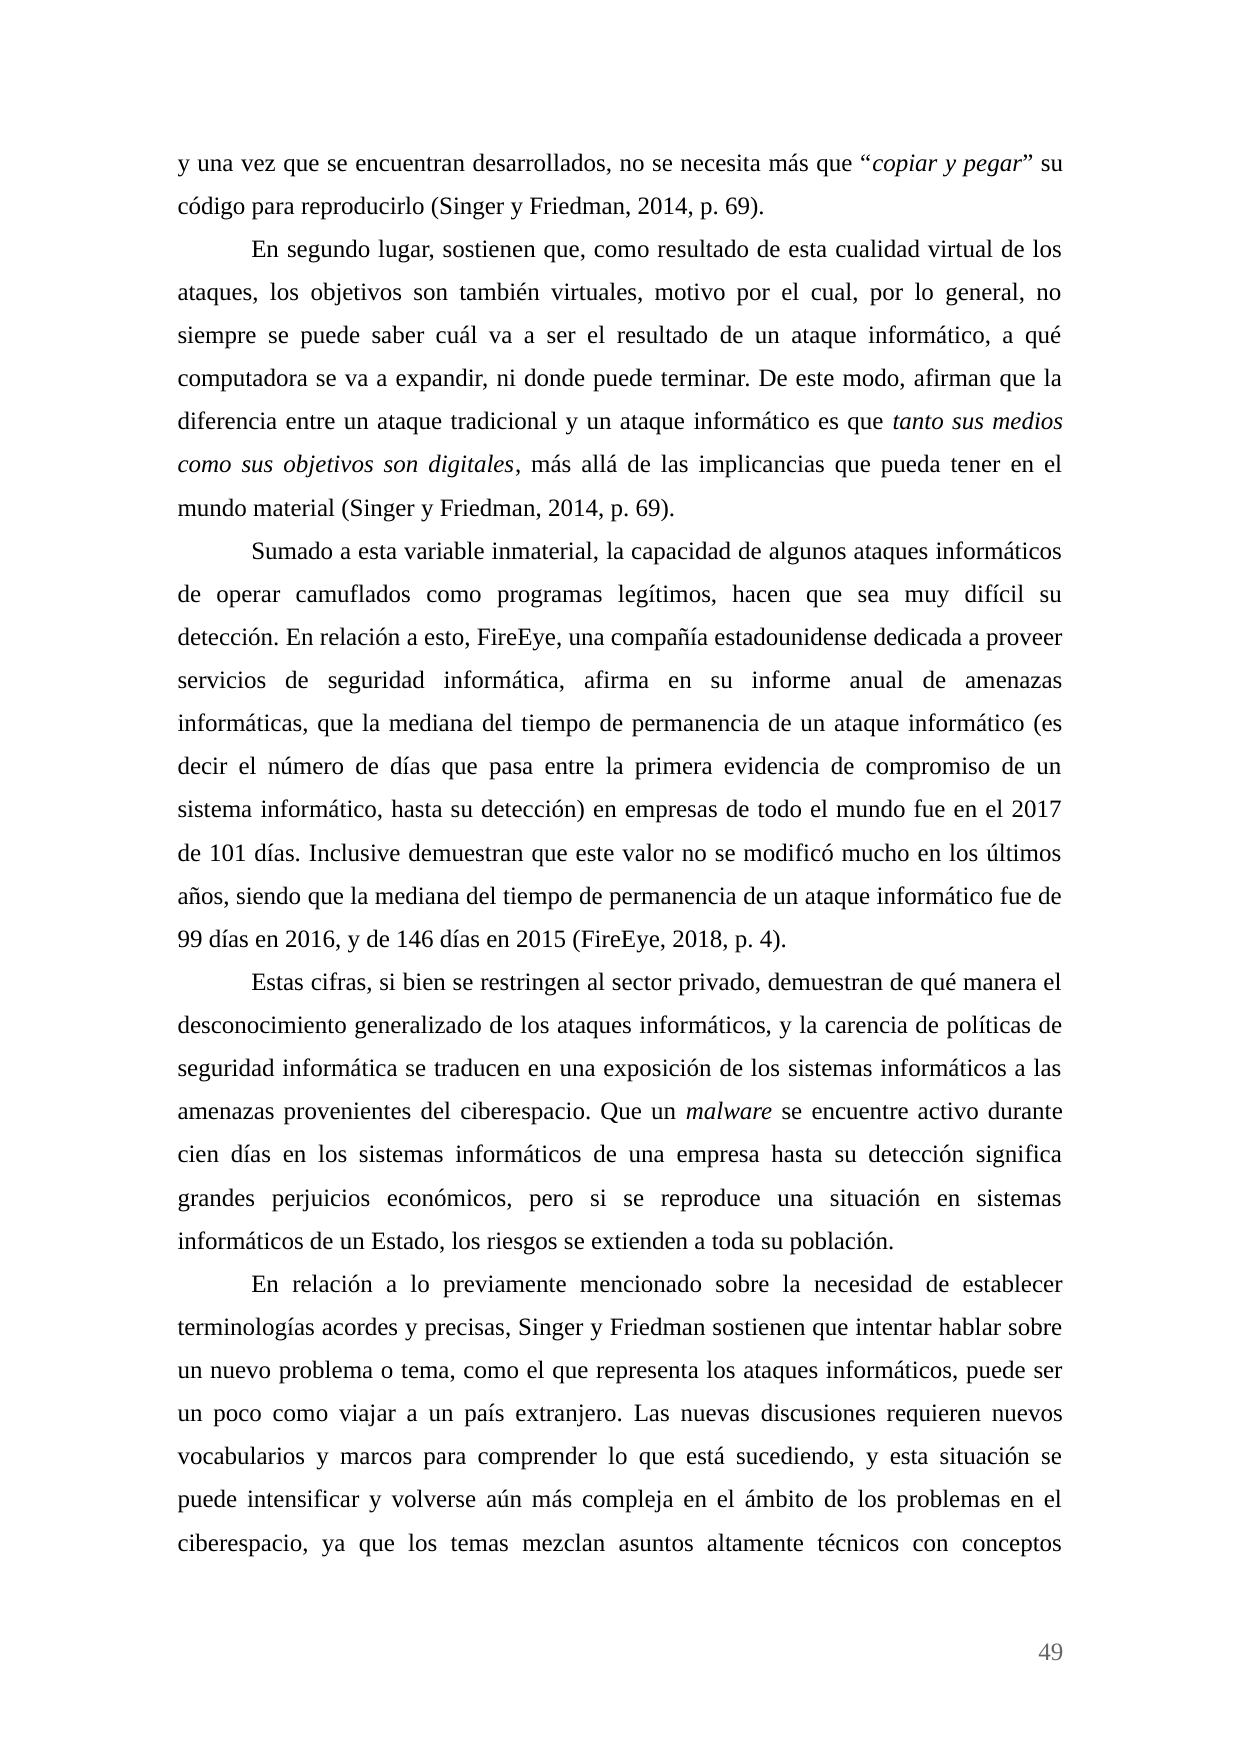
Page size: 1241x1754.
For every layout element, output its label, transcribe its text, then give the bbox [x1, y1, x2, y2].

text En segundo lugar, sostienen que, como resultado de esta cualidad virtual de los ataques, los objetivos son también virtuales, motivo por el cual, por lo general, no siempre se puede saber cuál va a ser el resultado de un ataque informático, a qué computadora se va a expandir, ni donde puede terminar. De este modo, afirman que la diferencia entre un ataque tradicional y un ataque informático es que tanto sus medios como sus objetivos son digitales, más allá de las implicancias que pueda tener en el mundo material (Singer y Friedman, 2014, p. 69). [177, 234, 1063, 521]
text En relación a lo previamente mencionado sobre la necesidad de establecer terminologías acordes y precisas, Singer y Friedman sostienen que intentar hablar sobre un nuevo problema o tema, como el que representa los ataques informáticos, puede ser un poco como viajar a un país extranjero. Las nuevas discusiones requieren nuevos vocabularios y marcos para comprender lo que está sucediendo, y esta situación se puede intensificar y volverse aún más compleja en el ámbito de los problemas en el ciberespacio, ya que los temas mezclan asuntos altamente técnicos con conceptos [177, 1269, 1063, 1556]
text Estas cifras, si bien se restringen al sector privado, demuestran de qué manera el desconocimiento generalizado de los ataques informáticos, y la carencia de políticas de seguridad informática se traducen en una exposición de los sistemas informáticos a las amenazas provenientes del ciberespacio. Que un malware se encuentre activo durante cien días en los sistemas informáticos de una empresa hasta su detección significa grandes perjuicios económicos, pero si se reproduce una situación en sistemas informáticos de un Estado, los riesgos se extienden a toda su población. [177, 967, 1063, 1254]
text y una vez que se encuentran desarrollados, no se necesita más que “copiar y pegar” su código para reproducirlo (Singer y Friedman, 2014, p. 69). [177, 148, 1063, 219]
text Sumado a esta variable inmaterial, la capacidad de algunos ataques informáticos de operar camuflados como programas legítimos, hacen que sea muy difícil su detección. En relación a esto, FireEye, una compañía estadounidense dedicada a proveer servicios de seguridad informática, afirma en su informe anual de amenazas informáticas, que la mediana del tiempo de permanencia de un ataque informático (es decir el número de días que pasa entre la primera evidencia de compromiso de un sistema informático, hasta su detección) en empresas de todo el mundo fue en el 2017 de 101 días. Inclusive demuestran que este valor no se modificó mucho en los últimos años, siendo que la mediana del tiempo de permanencia de un ataque informático fue de 99 días en 2016, y de 146 días en 2015 (FireEye, 2018, p. 4). [177, 536, 1063, 953]
